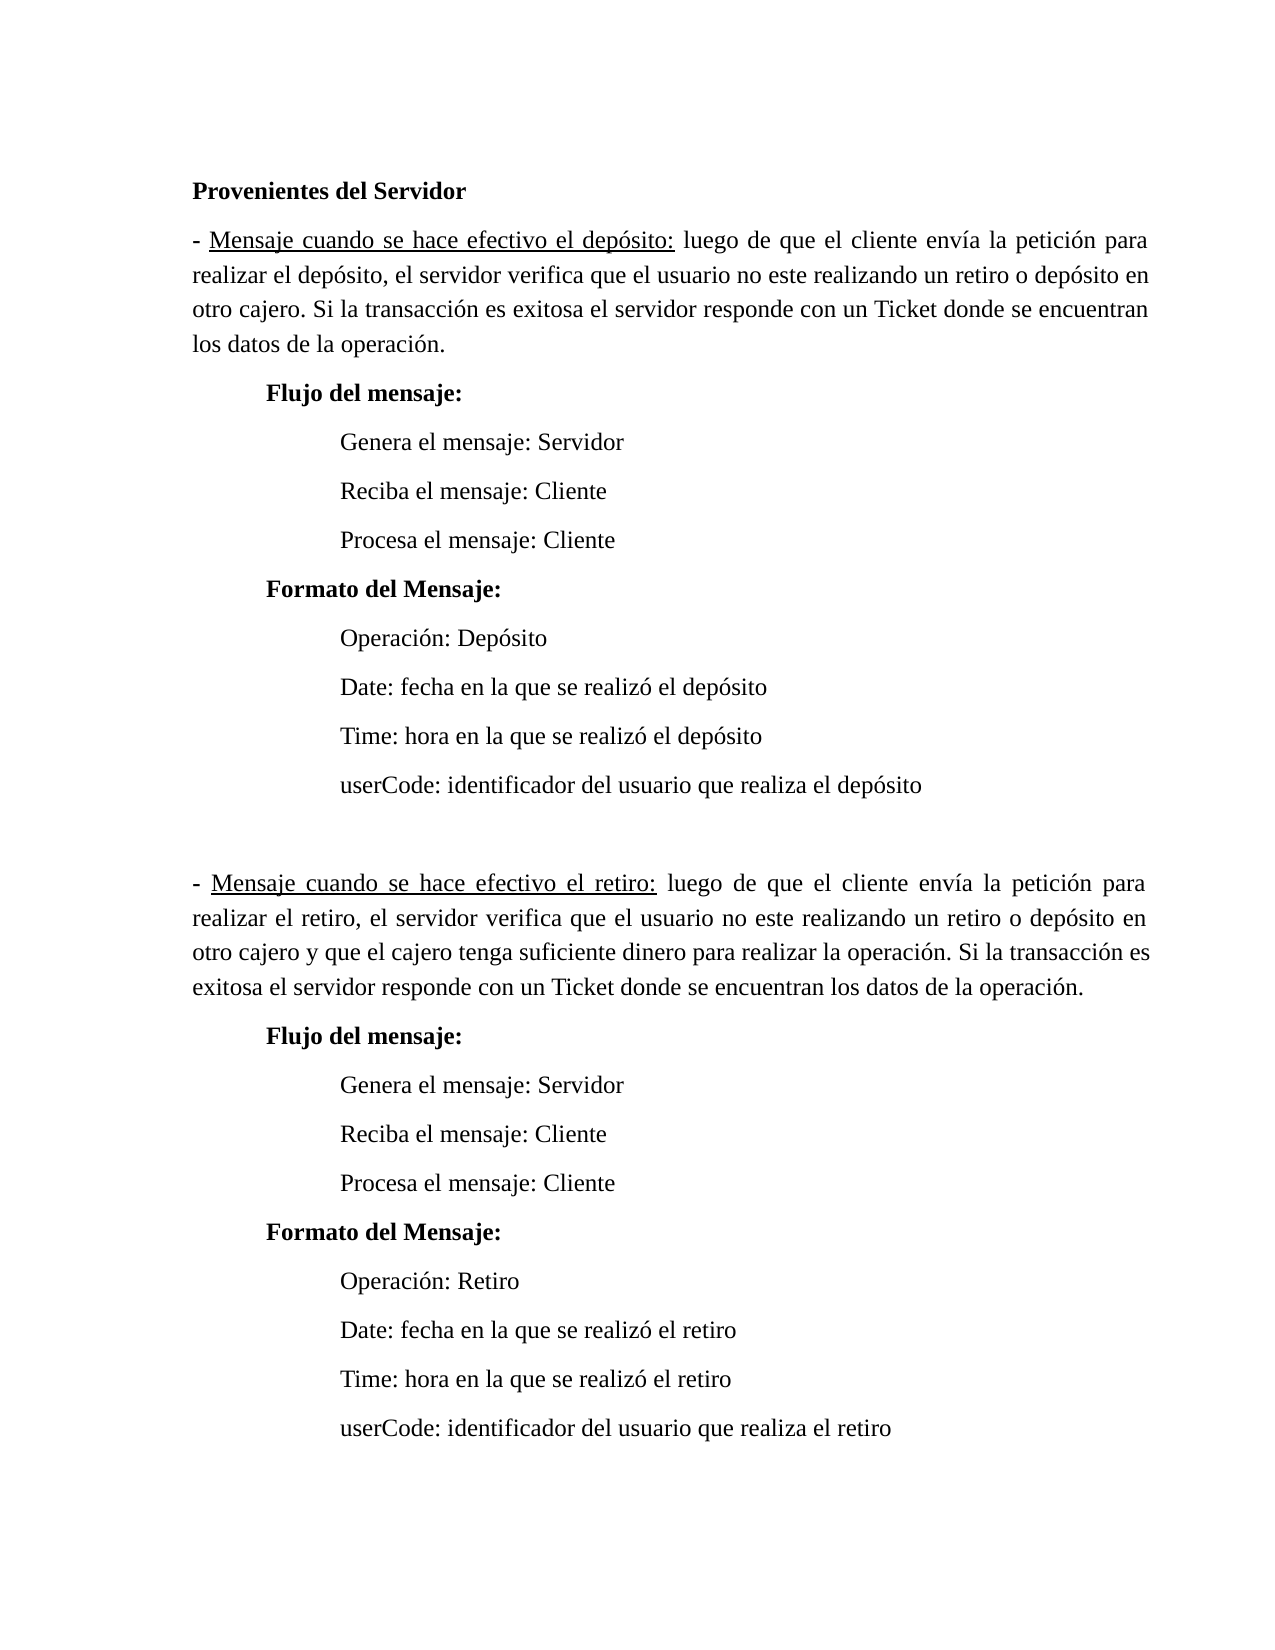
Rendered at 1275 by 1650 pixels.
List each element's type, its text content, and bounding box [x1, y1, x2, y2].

text userCode: identificador del usuario que realiza el depósito [118, 770, 1157, 799]
text Procesa el mensaje: Cliente [118, 525, 1157, 554]
text - Mensaje cuando se hace efectivo el depósito: luego de que el cliente envía la petición para realizar el depósito, el servidor verifica que el usuario no este realizando un retiro o depósito en otro cajero. Si la transacción es exitosa el servidor responde con un Ticket donde se encuentran los datos de la operación. [118, 225, 1157, 358]
text Genera el mensaje: Servidor [118, 1070, 1157, 1099]
text Operación: Depósito [118, 623, 1157, 652]
text Formato del Mensaje: [118, 1217, 1157, 1246]
text Operación: Retiro [118, 1266, 1157, 1295]
text Genera el mensaje: Servidor [118, 427, 1157, 456]
text Procesa el mensaje: Cliente [118, 1168, 1157, 1197]
text Flujo del mensaje: [118, 378, 1157, 407]
text - Mensaje cuando se hace efectivo el retiro: luego de que el cliente envía la petición para realizar el retiro, el servidor verifica que el usuario no este realizando un retiro o depósito en otro cajero y que el cajero tenga suficiente dinero para realizar la operación. Si la transacción es exitosa el servidor responde con un Ticket donde se encuentran los datos de la operación. [118, 868, 1157, 1001]
text Reciba el mensaje: Cliente [118, 476, 1157, 505]
text Formato del Mensaje: [118, 574, 1157, 603]
text Date: fecha en la que se realizó el retiro [118, 1315, 1157, 1344]
text Date: fecha en la que se realizó el depósito [118, 672, 1157, 701]
text Time: hora en la que se realizó el retiro [118, 1364, 1157, 1393]
text Provenientes del Servidor [118, 176, 1157, 205]
text Flujo del mensaje: [118, 1021, 1157, 1050]
text userCode: identificador del usuario que realiza el retiro [118, 1413, 1157, 1442]
text Reciba el mensaje: Cliente [118, 1119, 1157, 1148]
text Time: hora en la que se realizó el depósito [118, 721, 1157, 750]
